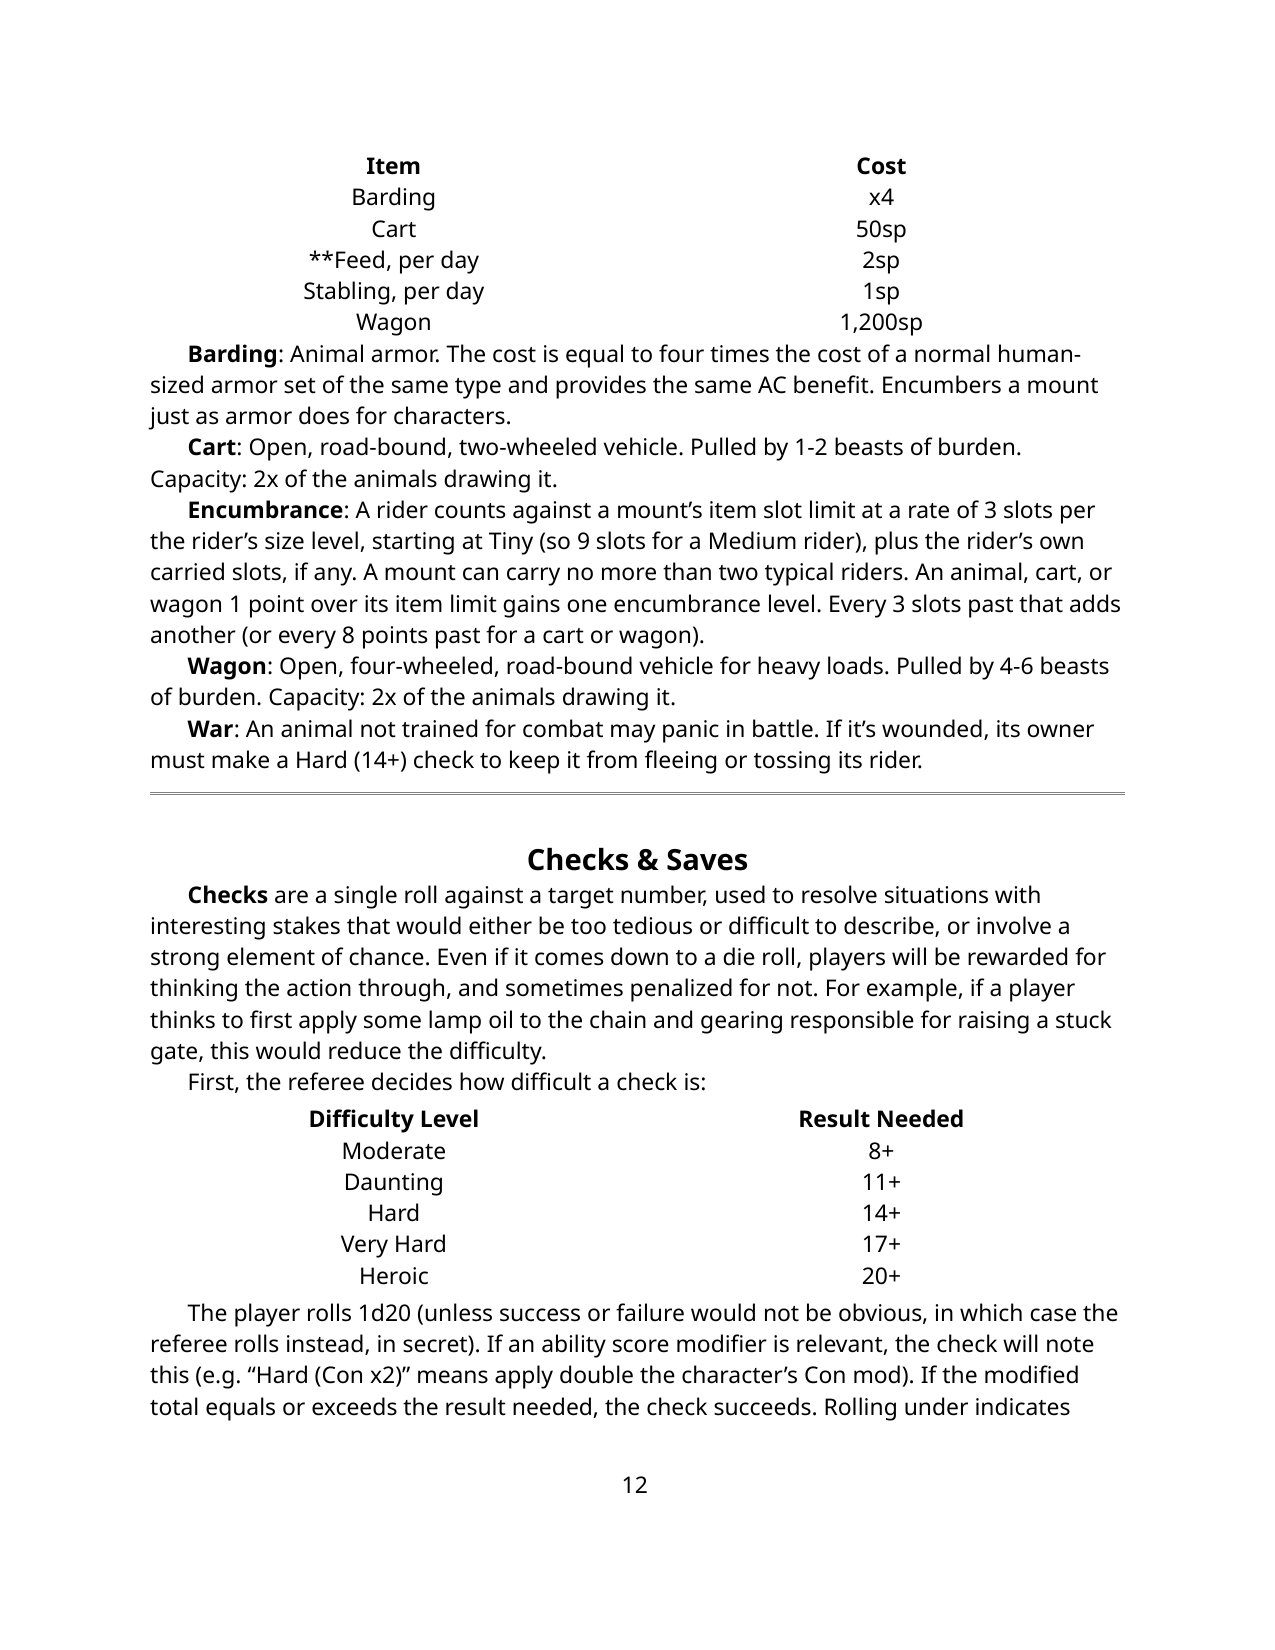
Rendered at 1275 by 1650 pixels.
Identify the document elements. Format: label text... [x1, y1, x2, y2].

table_cell Stabling, per day [150, 275, 637, 306]
table_cell 14+ [638, 1197, 1125, 1228]
table_cell **Feed, per day [150, 244, 637, 275]
table_cell 1,200sp [638, 306, 1125, 337]
table_header Difficulty Level [150, 1103, 637, 1134]
table_cell Heroic [150, 1260, 637, 1291]
table_cell Hard [150, 1197, 637, 1228]
text The player rolls 1d20 (unless success or failure would not be obvious, in which case the referee rolls instead, in secret). If an ability score modifier is relevant, the check will note this (e.g. “Hard (Con x2)” means apply double the character’s Con mod). If the modified total equals or exceeds the result needed, the check succeeds. Rolling under indicates [150, 1297, 1125, 1422]
table_cell 2sp [638, 244, 1125, 275]
table_cell 20+ [638, 1260, 1125, 1291]
table_cell 17+ [638, 1228, 1125, 1259]
table_header Item [150, 150, 637, 181]
table_cell Daunting [150, 1166, 637, 1197]
text Cart: Open, road-bound, two-wheeled vehicle. Pulled by 1-2 beasts of burden. Capacity: 2x of the animals drawing it. [150, 431, 1125, 494]
subtitle Checks & Saves [150, 839, 1125, 878]
table_cell 11+ [638, 1166, 1125, 1197]
text Checks are a single roll against a target number, used to resolve situations with interesting stakes that would either be too tedious or difficult to describe, or involve a strong element of chance. Even if it comes down to a die roll, players will be rewarded for thinking the action through, and sometimes penalized for not. For example, if a player thinks to first apply some lamp oil to the chain and gearing responsible for raising a stuck gate, this would reduce the difficulty. [150, 878, 1125, 1066]
table_cell Very Hard [150, 1228, 637, 1259]
table_cell 50sp [638, 213, 1125, 244]
table_cell Moderate [150, 1135, 637, 1166]
table_cell 8+ [638, 1135, 1125, 1166]
text Encumbrance: A rider counts against a mount’s item slot limit at a rate of 3 slots per the rider’s size level, starting at Tiny (so 9 slots for a Medium rider), plus the rider’s own carried slots, if any. A mount can carry no more than two typical riders. An animal, cart, or wagon 1 point over its item limit gains one encumbrance level. Every 3 slots past that adds another (or every 8 points past for a cart or wagon). [150, 494, 1125, 650]
table_cell Wagon [150, 306, 637, 337]
table_cell Barding [150, 181, 637, 212]
text Wagon: Open, four-wheeled, road-bound vehicle for heavy loads. Pulled by 4-6 beasts of burden. Capacity: 2x of the animals drawing it. [150, 650, 1125, 712]
table_header Result Needed [638, 1103, 1125, 1134]
text War: An animal not trained for combat may panic in battle. If it’s wounded, its owner must make a Hard (14+) check to keep it from fleeing or tossing its rider. [150, 712, 1125, 775]
table_cell x4 [638, 181, 1125, 212]
text Barding: Animal armor. The cost is equal to four times the cost of a normal human-sized armor set of the same type and provides the same AC benefit. Encumbers a mount just as armor does for characters. [150, 337, 1125, 431]
table_header Cost [638, 150, 1125, 181]
table_cell Cart [150, 213, 637, 244]
table_cell 1sp [638, 275, 1125, 306]
text First, the referee decides how difficult a check is: [150, 1066, 1125, 1097]
